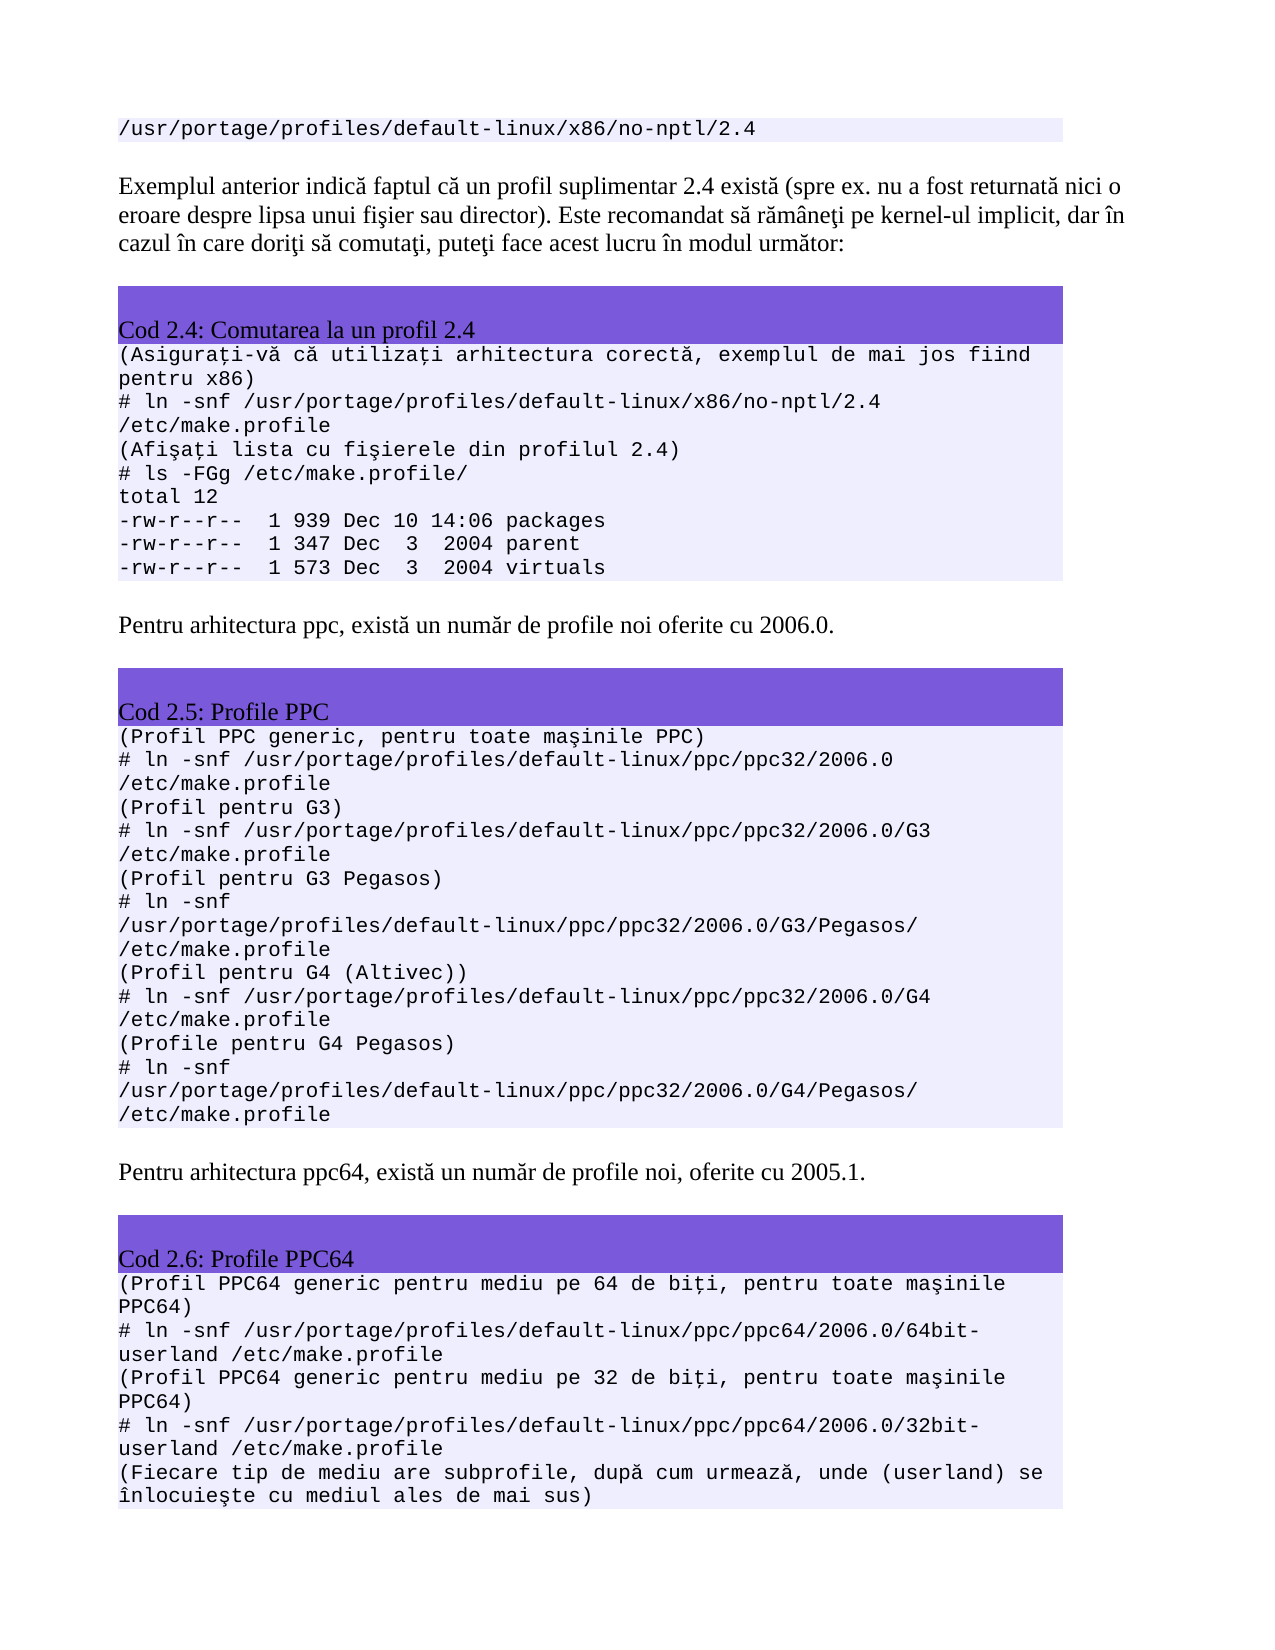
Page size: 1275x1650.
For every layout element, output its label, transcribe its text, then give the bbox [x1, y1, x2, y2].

table_cell (Profil PPC64 generic pentru mediu pe 64 de biţi, pentru toate maşinile PPC64) # ln -snf /usr/portage/profiles/default-linux/ppc/ppc64/2006.0/64bit-userland /etc/make.profile (Profil PPC64 generic pentru mediu pe 32 de biţi, pentru toate maşinile PPC64) # ln -snf /usr/portage/profiles/default-linux/ppc/ppc64/2006.0/32bit-userland /etc/make.profile (Fiecare tip de mediu are subprofile, după cum urmează, unde (userland) se înlocuieşte cu mediul ales de mai sus) [118, 1273, 1063, 1509]
table_cell (Profil PPC generic, pentru toate maşinile PPC) # ln -snf /usr/portage/profiles/default-linux/ppc/ppc32/2006.0 /etc/make.profile (Profil pentru G3) # ln -snf /usr/portage/profiles/default-linux/ppc/ppc32/2006.0/G3 /etc/make.profile (Profil pentru G3 Pegasos) # ln -snf /usr/portage/profiles/default-linux/ppc/ppc32/2006.0/G3/Pegasos/ /etc/make.profile (Profil pentru G4 (Altivec)) # ln -snf /usr/portage/profiles/default-linux/ppc/ppc32/2006.0/G4 /etc/make.profile (Profile pentru G4 Pegasos) # ln -snf /usr/portage/profiles/default-linux/ppc/ppc32/2006.0/G4/Pegasos/ /etc/make.profile [118, 726, 1063, 1128]
text Pentru arhitectura ppc, există un număr de profile noi oferite cu 2006.0. [118, 610, 1157, 639]
table_header Cod 2.4: Comutarea la un profil 2.4 [118, 286, 1063, 344]
text Pentru arhitectura ppc64, există un număr de profile noi, oferite cu 2005.1. [118, 1157, 1157, 1186]
table_cell (Asiguraţi-vă că utilizaţi arhitectura corectă, exemplul de mai jos fiind pentru x86) # ln -snf /usr/portage/profiles/default-linux/x86/no-nptl/2.4 /etc/make.profile (Afişaţi lista cu fişierele din profilul 2.4) # ls -FGg /etc/make.profile/ total 12 -rw-r--r-- 1 939 Dec 10 14:06 packages -rw-r--r-- 1 347 Dec 3 2004 parent -rw-r--r-- 1 573 Dec 3 2004 virtuals [118, 344, 1063, 581]
table_header Cod 2.6: Profile PPC64 [118, 1215, 1063, 1273]
table_cell /usr/portage/profiles/default-linux/x86/no-nptl/2.4 [118, 118, 1063, 142]
text Exemplul anterior indică faptul că un profil suplimentar 2.4 există (spre ex. nu a fost returnată nici o eroare despre lipsa unui fişier sau director). Este recomandat să rămâneţi pe kernel-ul implicit, dar în cazul în care doriţi să comutaţi, puteţi face acest lucru în modul următor: [118, 171, 1157, 257]
table_header Cod 2.5: Profile PPC [118, 668, 1063, 726]
